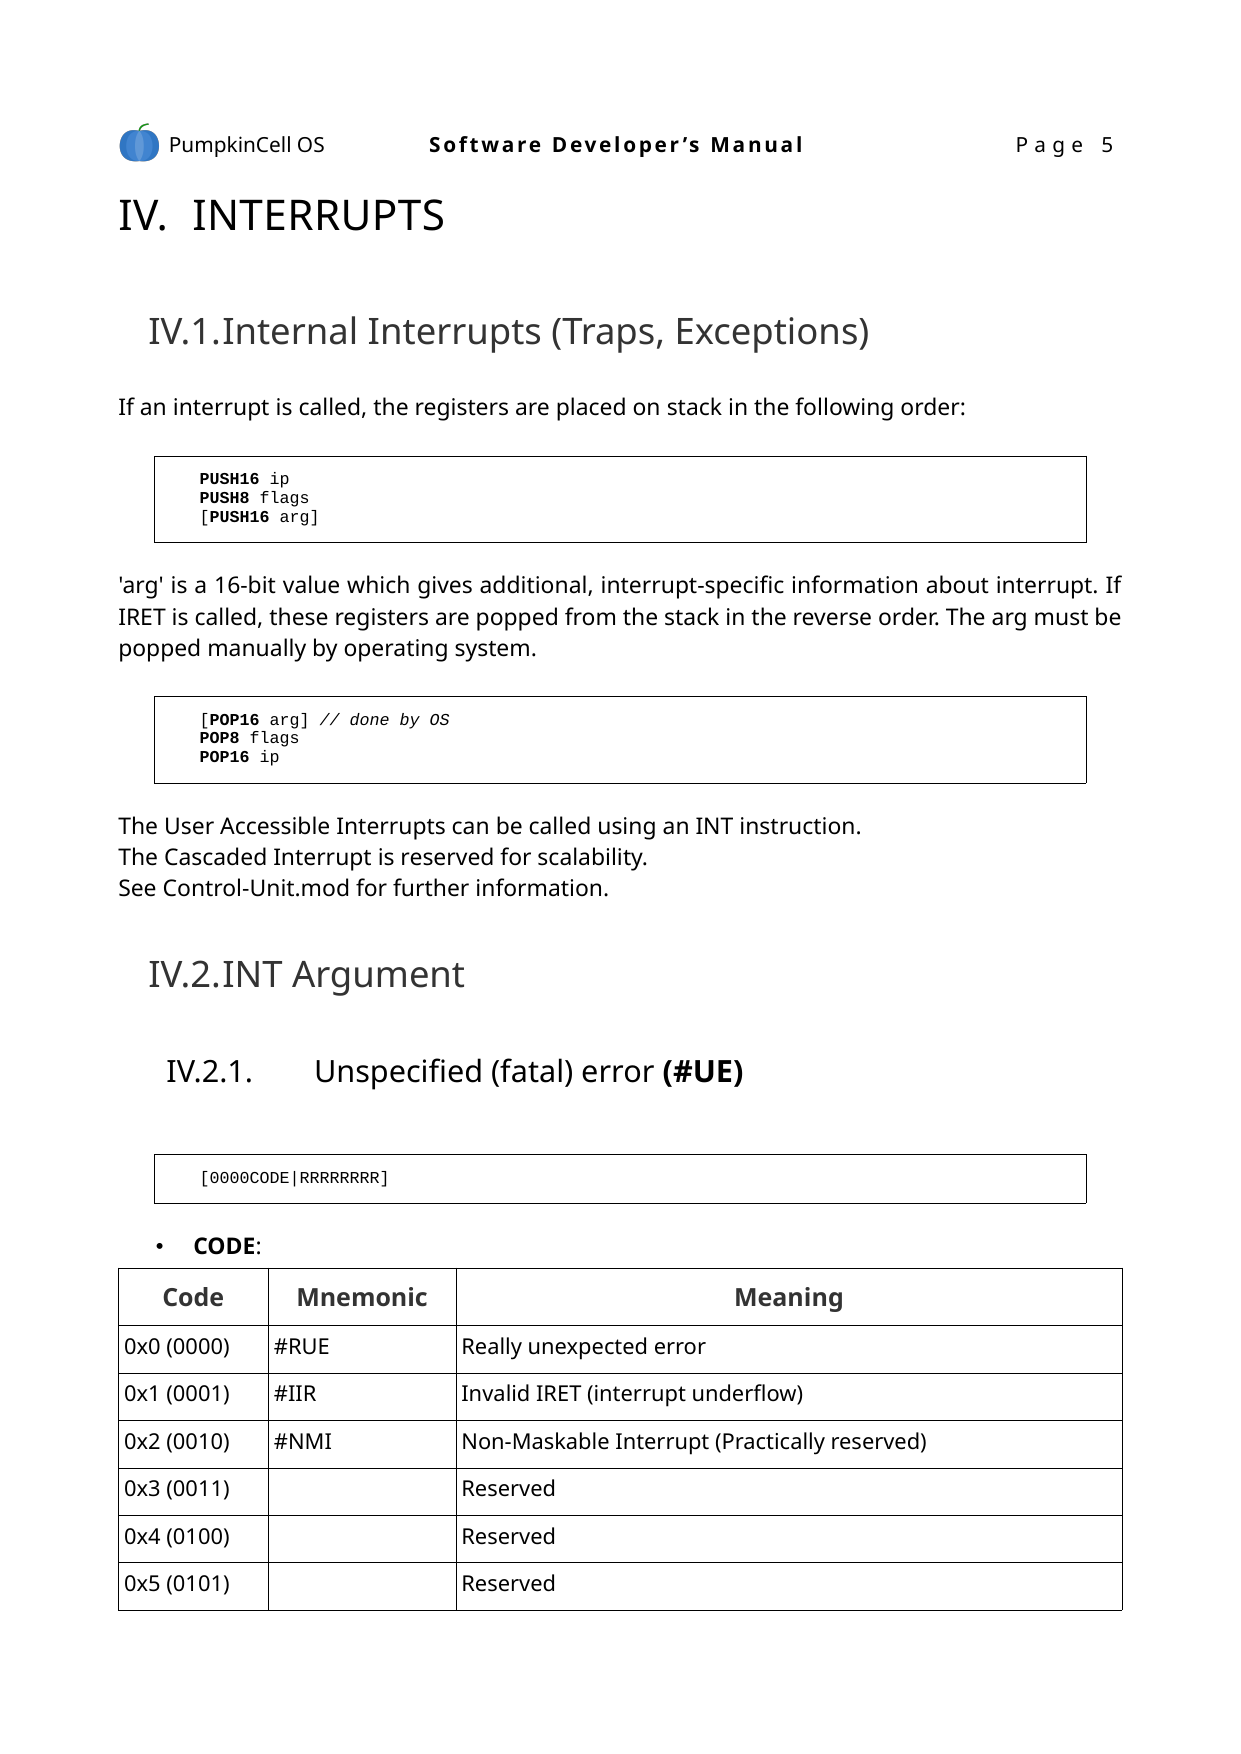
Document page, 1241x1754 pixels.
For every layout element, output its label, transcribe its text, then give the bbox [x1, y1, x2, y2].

text [PUSH16 arg] [155, 493, 1086, 542]
text POP16 ip [155, 734, 1086, 783]
text The User Accessible Interrupts can be called using an INT instruction. [118, 810, 1122, 841]
text 'arg' is a 16-bit value which gives additional, interrupt-specific information about interrupt. If IRET is called, these registers are popped from the stack in the reverse order. The arg must be popped manually by operating system. [118, 569, 1122, 663]
table_cell [269, 1516, 456, 1562]
table_cell #IIR [269, 1374, 456, 1420]
table_cell Reserved [457, 1516, 1122, 1562]
table_cell Non-Maskable Interrupt (Practically reserved) [457, 1421, 1122, 1467]
table_cell [269, 1469, 456, 1515]
table_cell [269, 1563, 456, 1609]
table_cell Reserved [457, 1563, 1122, 1609]
subtitle Interrupts [118, 185, 1122, 243]
table_cell 0x0 (0000) [119, 1326, 268, 1373]
text POP8 flags [155, 715, 1086, 734]
text PUSH16 ip [155, 457, 1086, 474]
subtitle Unspecified (fatal) error (#UE) [166, 1049, 1122, 1091]
list CODE: [156, 1230, 1122, 1261]
table_cell Really unexpected error [457, 1326, 1122, 1373]
table_cell 0x2 (0010) [119, 1421, 268, 1467]
table_cell Reserved [457, 1469, 1122, 1515]
table_header Meaning [457, 1269, 1122, 1325]
subtitle INT Argument [148, 949, 1122, 998]
text See Control-Unit.mod for further information. [118, 872, 1122, 904]
table_cell 0x3 (0011) [119, 1469, 268, 1515]
table_cell 0x5 (0101) [119, 1563, 268, 1609]
text The Cascaded Interrupt is reserved for scalability. [118, 841, 1122, 872]
table_cell #NMI [269, 1421, 456, 1467]
text PUSH8 flags [155, 474, 1086, 493]
text [0000CODE|RRRRRRRR] [155, 1155, 1086, 1203]
text If an interrupt is called, the registers are placed on stack in the following order: [118, 391, 1122, 423]
table_cell #RUE [269, 1326, 456, 1373]
table_header Code [119, 1269, 268, 1325]
text [POP16 arg] // done by OS [155, 697, 1086, 715]
table_header Mnemonic [269, 1269, 456, 1325]
table_cell 0x1 (0001) [119, 1374, 268, 1420]
picture [115, 118, 164, 167]
table_cell 0x4 (0100) [119, 1516, 268, 1562]
table_cell Invalid IRET (interrupt underflow) [457, 1374, 1122, 1420]
subtitle Internal Interrupts (Traps, Exceptions) [148, 306, 1122, 355]
